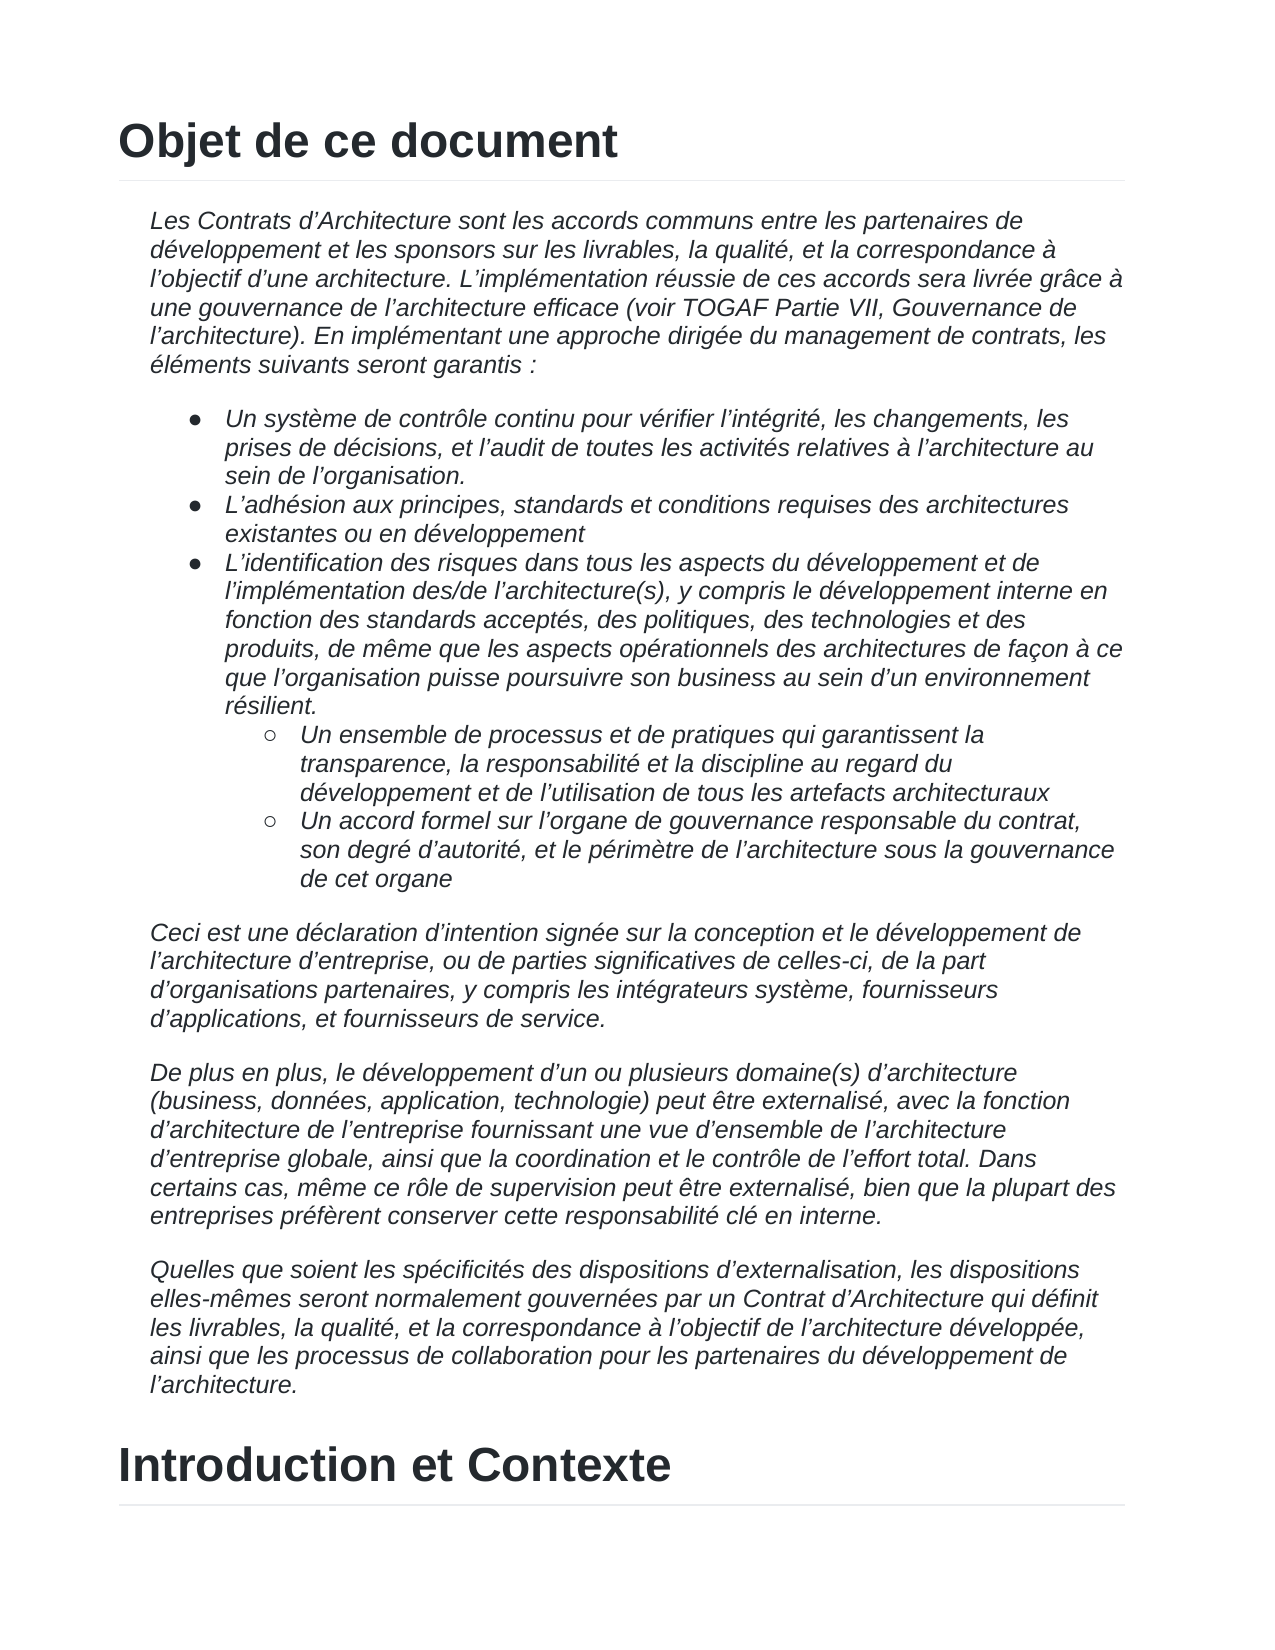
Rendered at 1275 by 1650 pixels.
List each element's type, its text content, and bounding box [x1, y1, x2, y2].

text Les Contrats d’Architecture sont les accords communs entre les partenaires de développement et les sponsors sur les livrables, la qualité, et la correspondance à l’objectif d’une architecture. L’implémentation réussie de ces accords sera livrée grâce à une gouvernance de l’architecture efficace (voir TOGAF Partie VII, Gouvernance de l’architecture). En implémentant une approche dirigée du management de contrats, les éléments suivants seront garantis : [150, 206, 1125, 379]
list Un ensemble de processus et de pratiques qui garantissent la transparence, la responsabilité et la discipline au regard du développement et de l’utilisation de tous les artefacts architecturaux [262, 720, 1125, 806]
subtitle Introduction et Contexte [119, 1436, 1125, 1504]
list L’adhésion aux principes, standards et conditions requises des architectures existantes ou en développement [187, 490, 1125, 548]
text Quelles que soient les spécificités des dispositions d’externalisation, les dispositions elles-mêmes seront normalement gouvernées par un Contrat d’Architecture qui définit les livrables, la qualité, et la correspondance à l’objectif de l’architecture développée, ainsi que les processus de collaboration pour les partenaires du développement de l’architecture. [150, 1255, 1125, 1399]
text Ceci est une déclaration d’intention signée sur la conception et le développement de l’architecture d’entreprise, ou de parties significatives de celles-ci, de la part d’organisations partenaires, y compris les intégrateurs système, fournisseurs d’applications, et fournisseurs de service. [150, 918, 1125, 1033]
list Un système de contrôle continu pour vérifier l’intégrité, les changements, les prises de décisions, et l’audit de toutes les activités relatives à l’architecture au sein de l’organisation. [187, 404, 1125, 490]
text De plus en plus, le développement d’un ou plusieurs domaine(s) d’architecture (business, données, application, technologie) peut être externalisé, avec la fonction d’architecture de l’entreprise fournissant une vue d’ensemble de l’architecture d’entreprise globale, ainsi que la coordination et le contrôle de l’effort total. Dans certains cas, même ce rôle de supervision peut être externalisé, bien que la plupart des entreprises préfèrent conserver cette responsabilité clé en interne. [150, 1058, 1125, 1230]
subtitle Objet de ce document [119, 112, 1125, 180]
list Un accord formel sur l’organe de gouvernance responsable du contrat, son degré d’autorité, et le périmètre de l’architecture sous la gouvernance de cet organe [262, 806, 1125, 893]
list L’identification des risques dans tous les aspects du développement et de l’implémentation des/de l’architecture(s), y compris le développement interne en fonction des standards acceptés, des politiques, des technologies et des produits, de même que les aspects opérationnels des architectures de façon à ce que l’organisation puisse poursuivre son business au sein d’un environnement résilient. [187, 548, 1125, 720]
